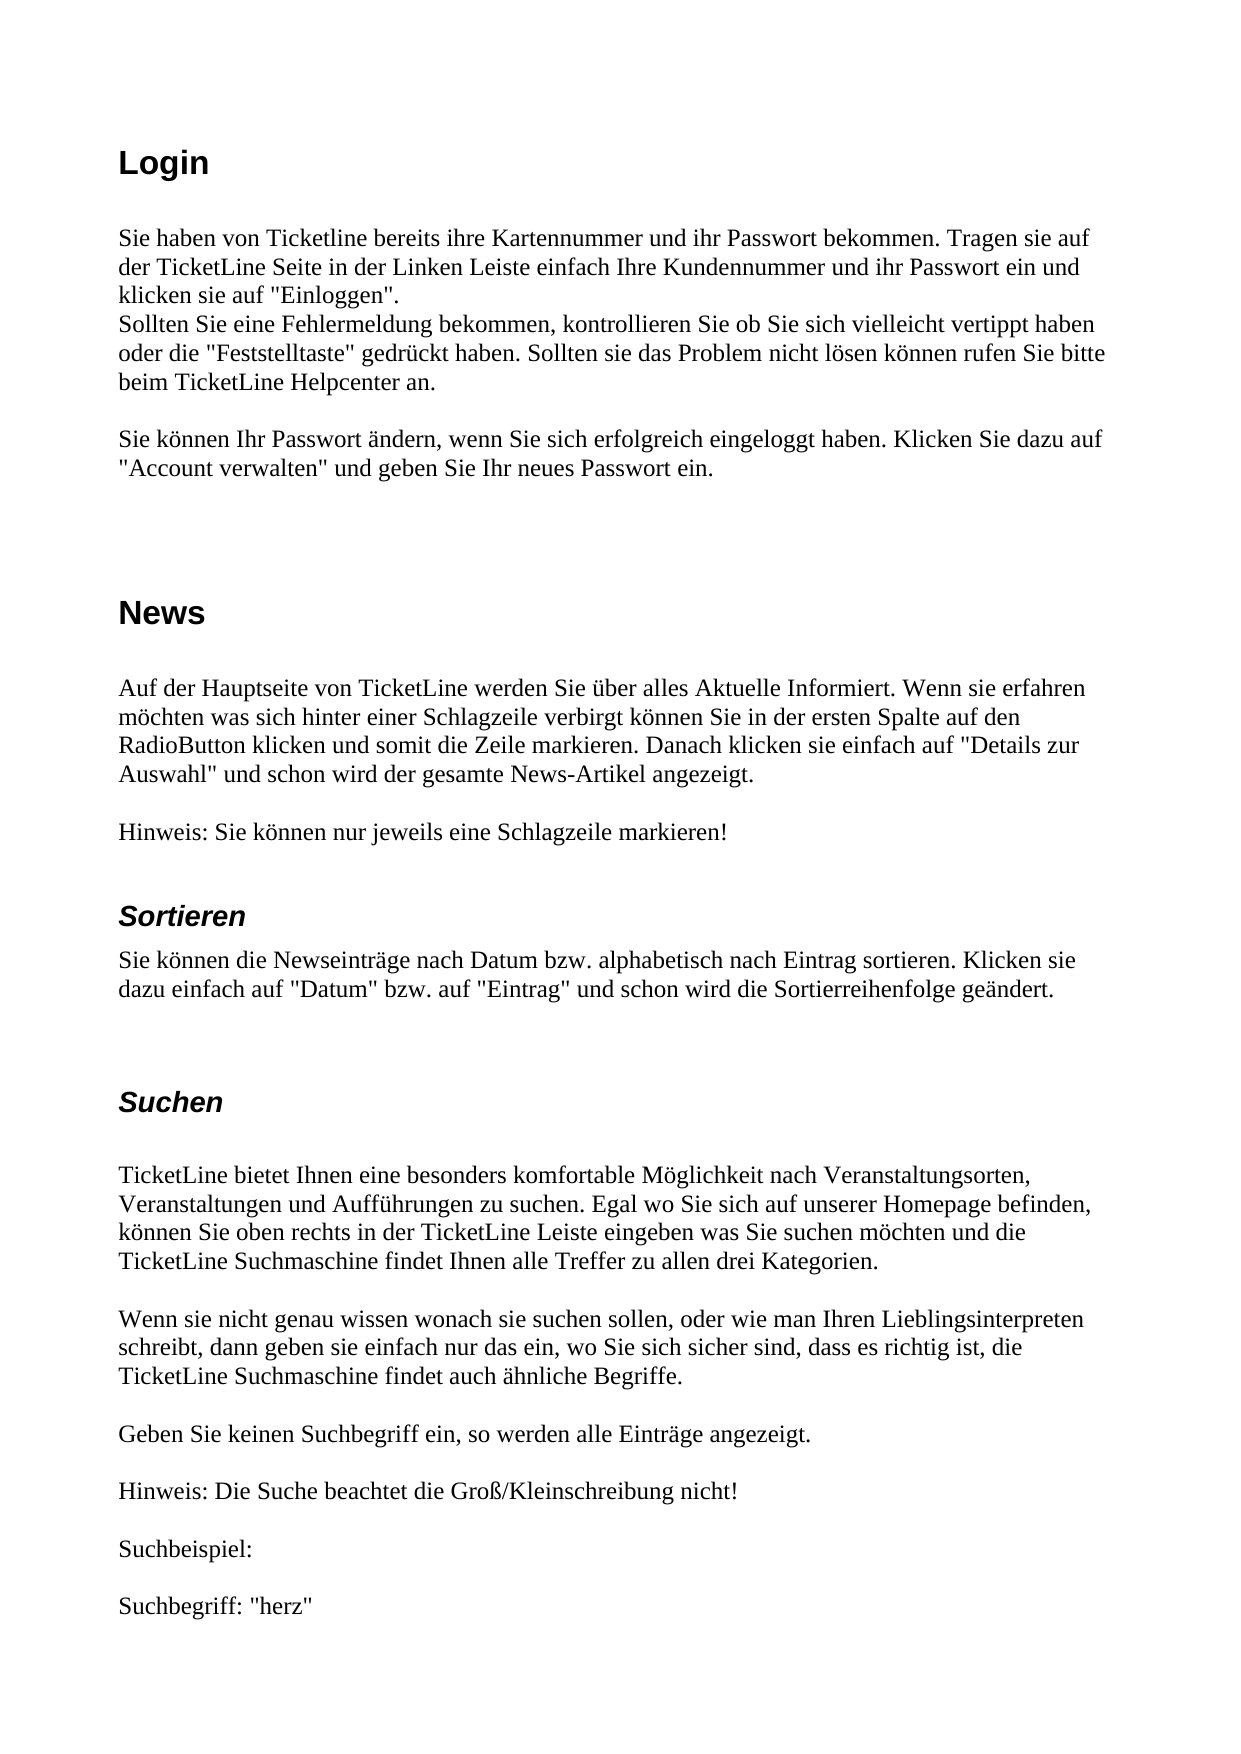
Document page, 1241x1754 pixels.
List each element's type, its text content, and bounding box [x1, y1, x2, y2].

subtitle Sortieren [118, 899, 1122, 933]
text Geben Sie keinen Suchbegriff ein, so werden alle Einträge angezeigt. [118, 1419, 1122, 1447]
text Wenn sie nicht genau wissen wonach sie suchen sollen, oder wie man Ihren Lieblingsinterpreten schreibt, dann geben sie einfach nur das ein, wo Sie sich sicher sind, dass es richtig ist, die TicketLine Suchmaschine findet auch ähnliche Begriffe. [118, 1304, 1122, 1390]
text Hinweis: Sie können nur jeweils eine Schlagzeile markieren! [118, 817, 1122, 845]
text Hinweis: Die Suche beachtet die Groß/Kleinschreibung nicht! [118, 1476, 1122, 1505]
text Sie können die Newseinträge nach Datum bzw. alphabetisch nach Eintrag sortieren. Klicken sie dazu einfach auf "Datum" bzw. auf "Eintrag" und schon wird die Sortierreihenfolge geändert. [118, 945, 1122, 1003]
text Sie haben von Ticketline bereits ihre Kartennummer und ihr Passwort bekommen. Tragen sie auf der TicketLine Seite in der Linken Leiste einfach Ihre Kundennummer und ihr Passwort ein und klicken sie auf "Einloggen". [118, 223, 1122, 309]
subtitle Suchen [118, 1085, 1122, 1119]
text Suchbeispiel: [118, 1534, 1122, 1562]
text TicketLine bietet Ihnen eine besonders komfortable Möglichkeit nach Veranstaltungsorten, Veranstaltungen und Aufführungen zu suchen. Egal wo Sie sich auf unserer Homepage befinden, können Sie oben rechts in der TicketLine Leiste eingeben was Sie suchen möchten und die TicketLine Suchmaschine findet Ihnen alle Treffer zu allen drei Kategorien. [118, 1160, 1122, 1275]
text Sie können Ihr Passwort ändern, wenn Sie sich erfolgreich eingeloggt haben. Klicken Sie dazu auf "Account verwalten" und geben Sie Ihr neues Passwort ein. [118, 424, 1122, 482]
text Suchbegriff: "herz" [118, 1591, 1122, 1620]
text Sollten Sie eine Fehlermeldung bekommen, kontrollieren Sie ob Sie sich vielleicht vertippt haben oder die "Feststelltaste" gedrückt haben. Sollten sie das Problem nicht lösen können rufen Sie bitte beim TicketLine Helpcenter an. [118, 309, 1122, 396]
subtitle Login [118, 143, 1122, 182]
text Auf der Hauptseite von TicketLine werden Sie über alles Aktuelle Informiert. Wenn sie erfahren möchten was sich hinter einer Schlagzeile verbirgt können Sie in der ersten Spalte auf den RadioButton klicken und somit die Zeile markieren. Danach klicken sie einfach auf "Details zur Auswahl" und schon wird der gesamte News-Artikel angezeigt. [118, 673, 1122, 788]
subtitle News [118, 593, 1122, 632]
